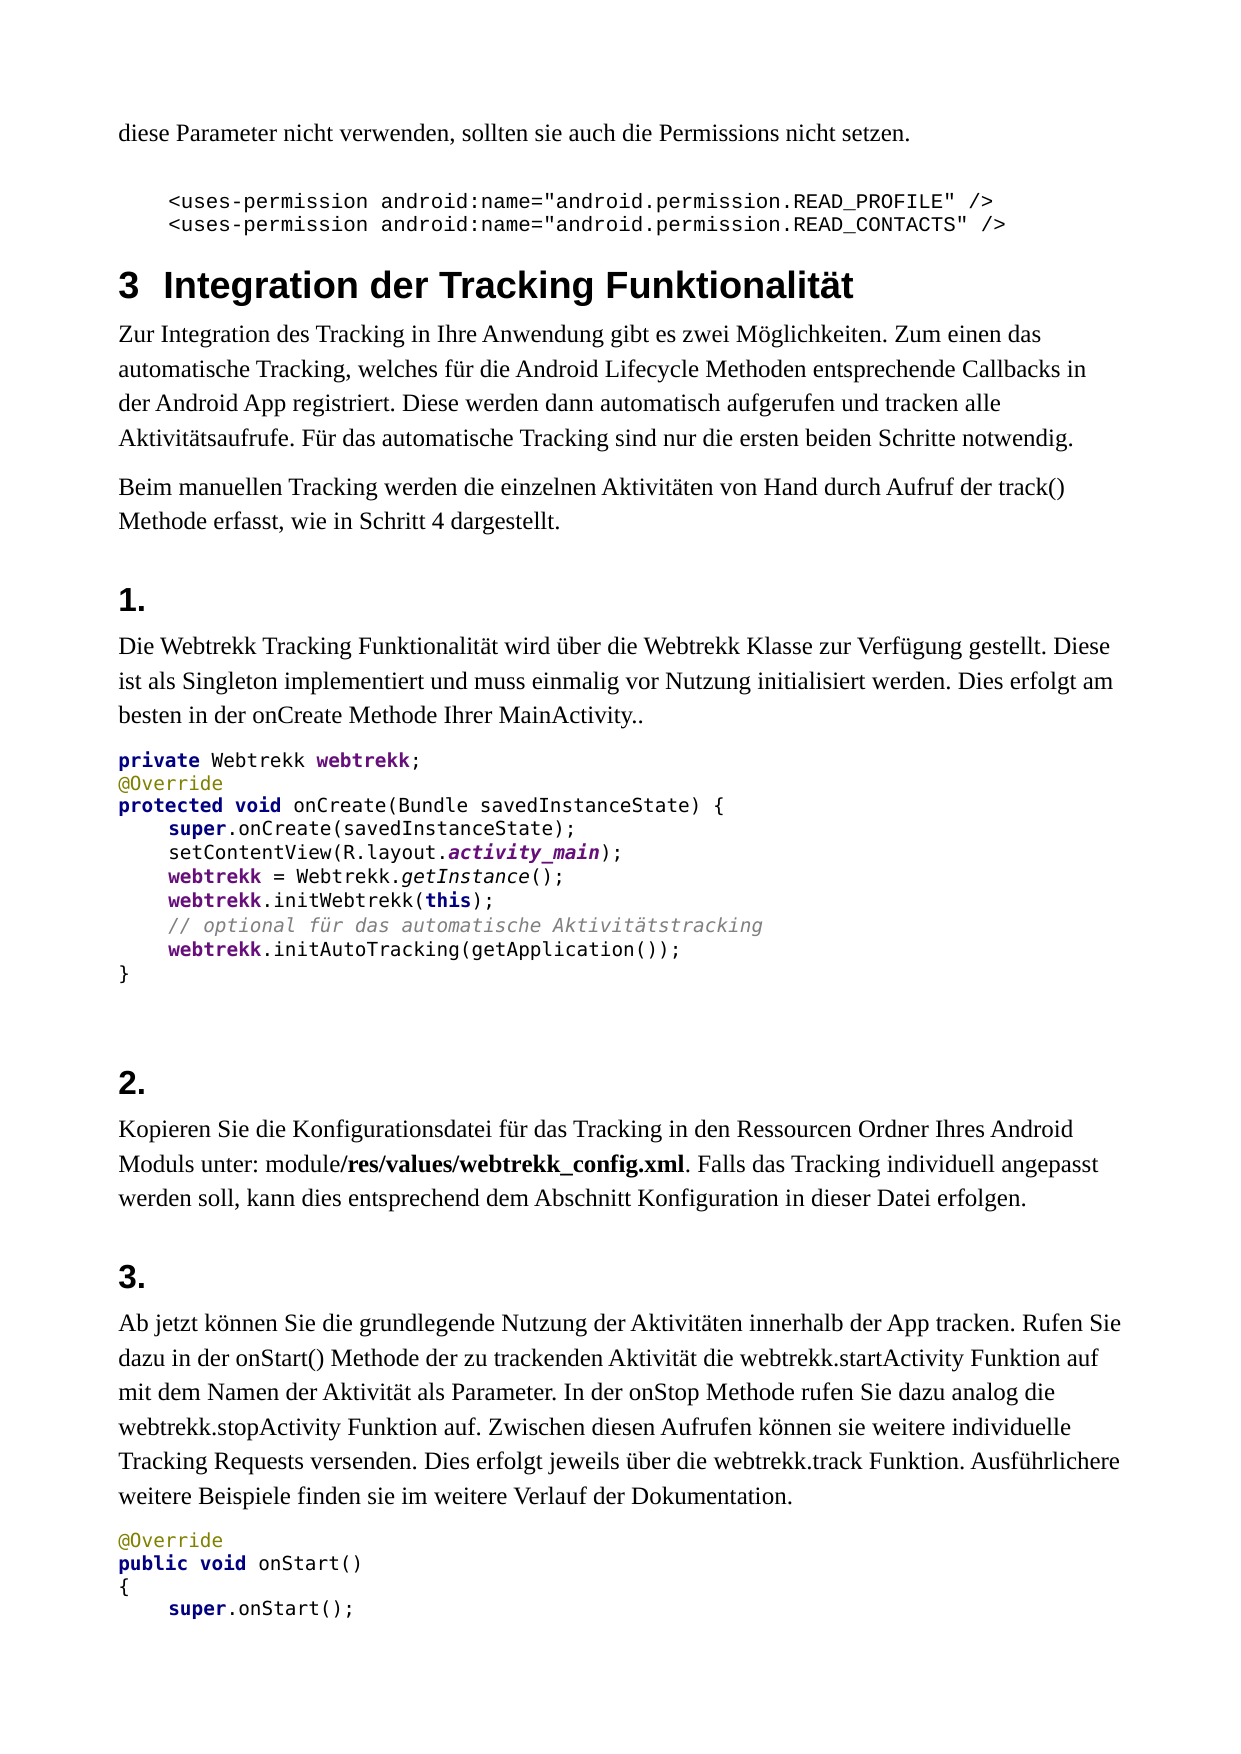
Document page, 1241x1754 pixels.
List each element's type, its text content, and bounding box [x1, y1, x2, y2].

text <uses-permission android:name="android.permission.READ_PROFILE" /> [118, 191, 1122, 214]
text Kopieren Sie die Konfigurationsdatei für das Tracking in den Ressourcen Ordner Ihres Android Moduls unter: module/res/values/webtrekk_config.xml. Falls das Tracking individuell angepasst werden soll, kann dies entsprechend dem Abschnitt Konfiguration in dieser Datei erfolgen. [118, 1114, 1122, 1212]
text super.onStart(); [118, 1598, 1122, 1622]
subtitle 1. [118, 580, 1122, 619]
text private Webtrekk webtrekk; [118, 749, 1122, 772]
subtitle 3. [118, 1257, 1122, 1296]
text Ab jetzt können Sie die grundlegende Nutzung der Aktivitäten innerhalb der App tracken. Rufen Sie dazu in der onStart() Methode der zu trackenden Aktivität die webtrekk.startActivity Funktion auf mit dem Namen der Aktivität als Parameter. In der onStop Methode rufen Sie dazu analog die webtrekk.stopActivity Funktion auf. Zwischen diesen Aufrufen können sie weitere individuelle Tracking Requests versenden. Dies erfolgt jeweils über die webtrekk.track Funktion. Ausführlichere weitere Beispiele finden sie im weitere Verlauf der Dokumentation. [118, 1308, 1122, 1509]
subtitle Integration der Tracking Funktionalität [118, 263, 1122, 307]
text Die Webtrekk Tracking Funktionalität wird über die Webtrekk Klasse zur Verfügung gestellt. Diese ist als Singleton implementiert und muss einmalig vor Nutzung initialisiert werden. Dies erfolgt am besten in der onCreate Methode Ihrer MainActivity.. [118, 631, 1122, 729]
text super.onCreate(savedInstanceState); [118, 817, 1122, 841]
text setContentView(R.layout.activity_main); [118, 841, 1122, 866]
text webtrekk = Webtrekk.getInstance(); [118, 866, 1122, 890]
text { [118, 1575, 1122, 1598]
text diese Parameter nicht verwenden, sollten sie auch die Permissions nicht setzen. [118, 118, 1122, 147]
text @Override [118, 772, 1122, 794]
text webtrekk.initWebtrekk(this); [118, 890, 1122, 914]
text @Override [118, 1530, 1122, 1552]
subtitle 2. [118, 1063, 1122, 1102]
text Beim manuellen Tracking werden die einzelnen Aktivitäten von Hand durch Aufruf der track() Methode erfasst, wie in Schritt 4 dargestellt. [118, 472, 1122, 535]
text protected void onCreate(Bundle savedInstanceState) { [118, 794, 1122, 817]
text Zur Integration des Tracking in Ihre Anwendung gibt es zwei Möglichkeiten. Zum einen das automatische Tracking, welches für die Android Lifecycle Methoden entsprechende Callbacks in der Android App registriert. Diese werden dann automatisch aufgerufen und tracken alle Aktivitätsaufrufe. Für das automatische Tracking sind nur die ersten beiden Schritte notwendig. [118, 319, 1122, 451]
text <uses-permission android:name="android.permission.READ_CONTACTS" /> [118, 214, 1122, 238]
text public void onStart() [118, 1552, 1122, 1575]
text } [118, 963, 1122, 985]
text webtrekk.initAutoTracking(getApplication()); [118, 938, 1122, 963]
text // optional für das automatische Aktivitätstracking [118, 914, 1122, 938]
